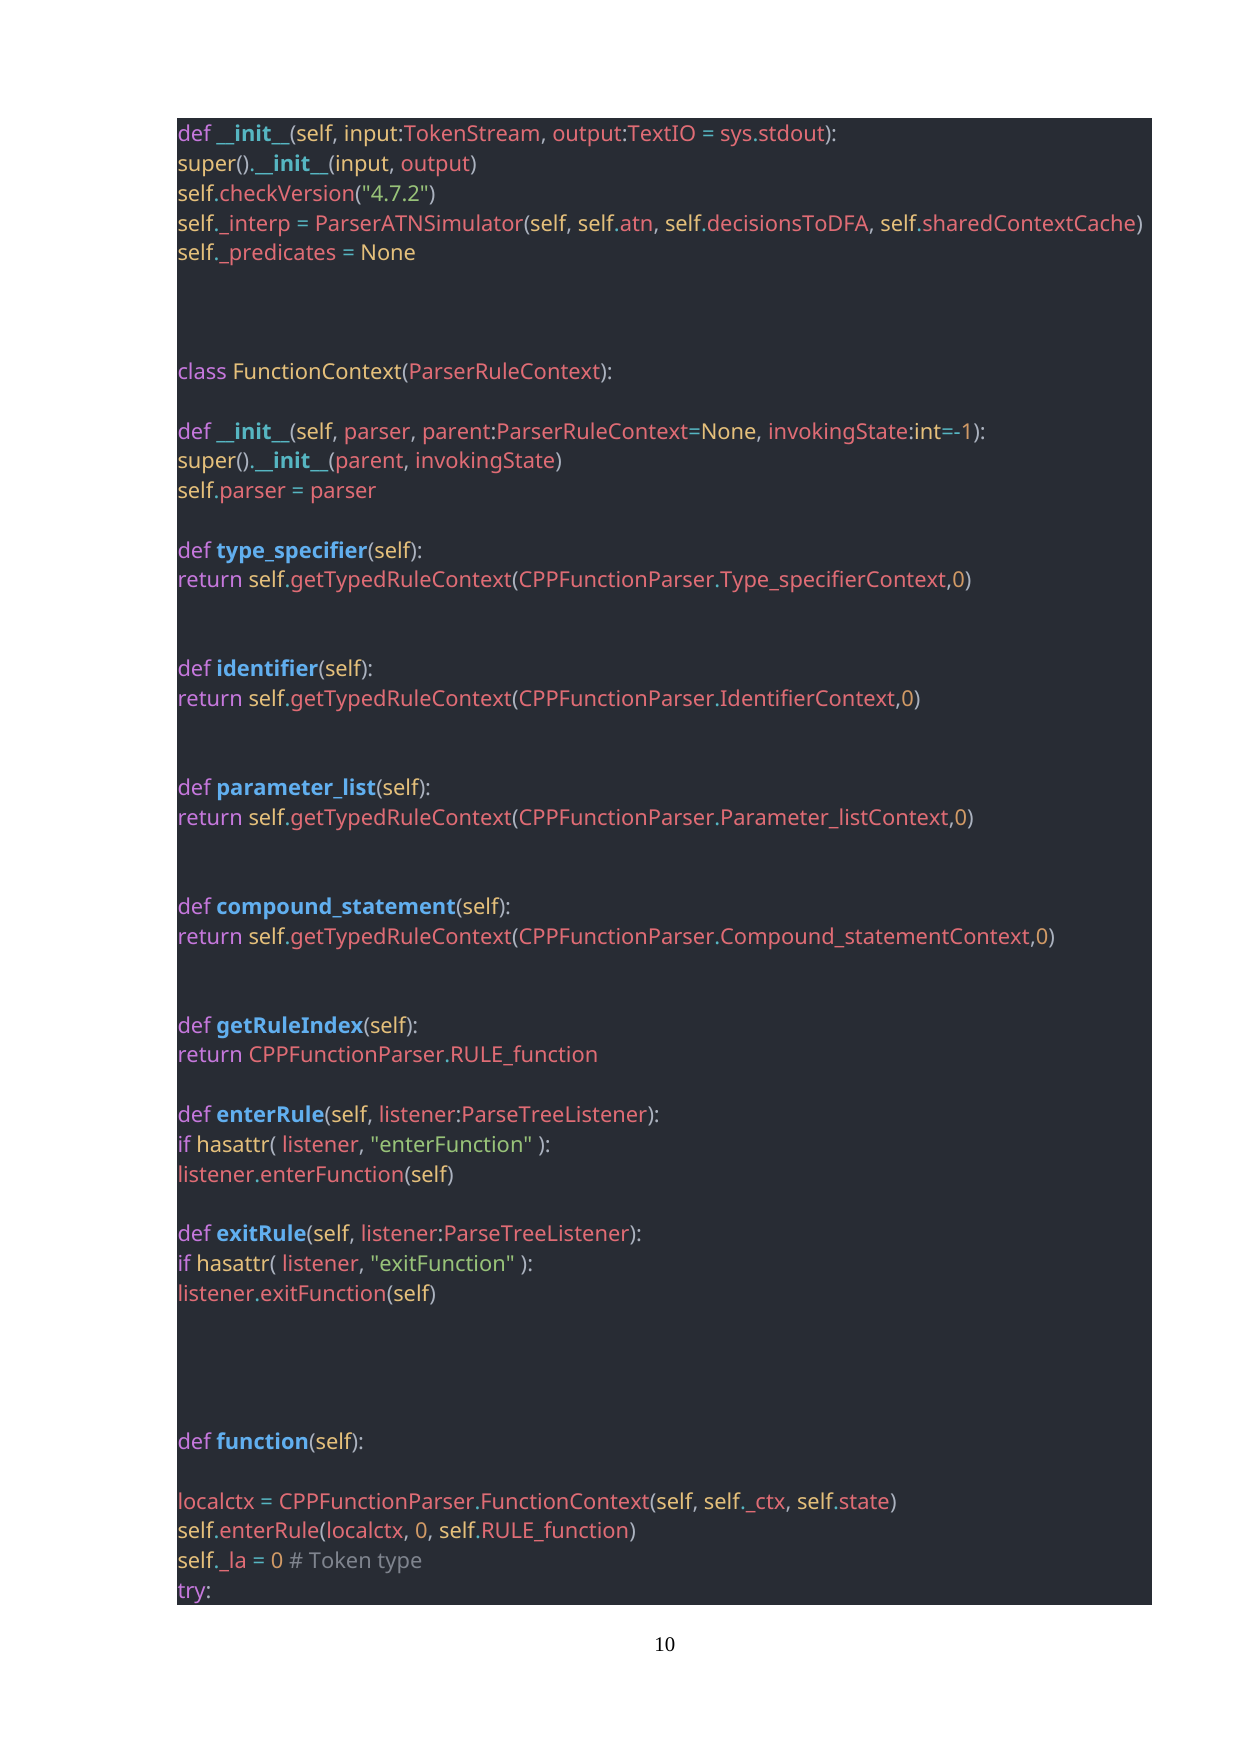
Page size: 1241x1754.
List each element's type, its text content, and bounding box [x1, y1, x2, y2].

text try: [177, 1575, 1152, 1605]
text self.enterRule(localctx, 0, self.RULE_function) [177, 1516, 1152, 1545]
text self._la = 0 # Token type [177, 1545, 1152, 1575]
text if hasattr( listener, "exitFunction" ): [177, 1248, 1152, 1278]
text def type_specifier(self): [177, 535, 1152, 564]
text self.parser = parser [177, 475, 1152, 505]
text self._interp = ParserATNSimulator(self, self.atn, self.decisionsToDFA, self.sharedContextCache) [177, 207, 1152, 237]
text def __init__(self, parser, parent:ParserRuleContext=None, invokingState:int=-1): [177, 416, 1152, 445]
text return self.getTypedRuleContext(CPPFunctionParser.Type_specifierContext,0) [177, 564, 1152, 594]
text listener.exitFunction(self) [177, 1278, 1152, 1307]
text self.checkVersion("4.7.2") [177, 178, 1152, 207]
text def exitRule(self, listener:ParseTreeListener): [177, 1218, 1152, 1248]
text listener.enterFunction(self) [177, 1158, 1152, 1188]
text def __init__(self, input:TokenStream, output:TextIO = sys.stdout): [177, 118, 1152, 148]
text def getRuleIndex(self): [177, 1010, 1152, 1039]
text super().__init__(parent, invokingState) [177, 445, 1152, 475]
text return self.getTypedRuleContext(CPPFunctionParser.Parameter_listContext,0) [177, 802, 1152, 832]
text if hasattr( listener, "enterFunction" ): [177, 1129, 1152, 1158]
text return self.getTypedRuleContext(CPPFunctionParser.Compound_statementContext,0) [177, 921, 1152, 951]
text return self.getTypedRuleContext(CPPFunctionParser.IdentifierContext,0) [177, 683, 1152, 713]
text localctx = CPPFunctionParser.FunctionContext(self, self._ctx, self.state) [177, 1486, 1152, 1516]
text class FunctionContext(ParserRuleContext): [177, 356, 1152, 386]
text def parameter_list(self): [177, 772, 1152, 802]
text def compound_statement(self): [177, 891, 1152, 921]
text def enterRule(self, listener:ParseTreeListener): [177, 1099, 1152, 1129]
text self._predicates = None [177, 237, 1152, 267]
text def function(self): [177, 1426, 1152, 1456]
text return CPPFunctionParser.RULE_function [177, 1039, 1152, 1069]
text def identifier(self): [177, 653, 1152, 683]
text super().__init__(input, output) [177, 148, 1152, 178]
